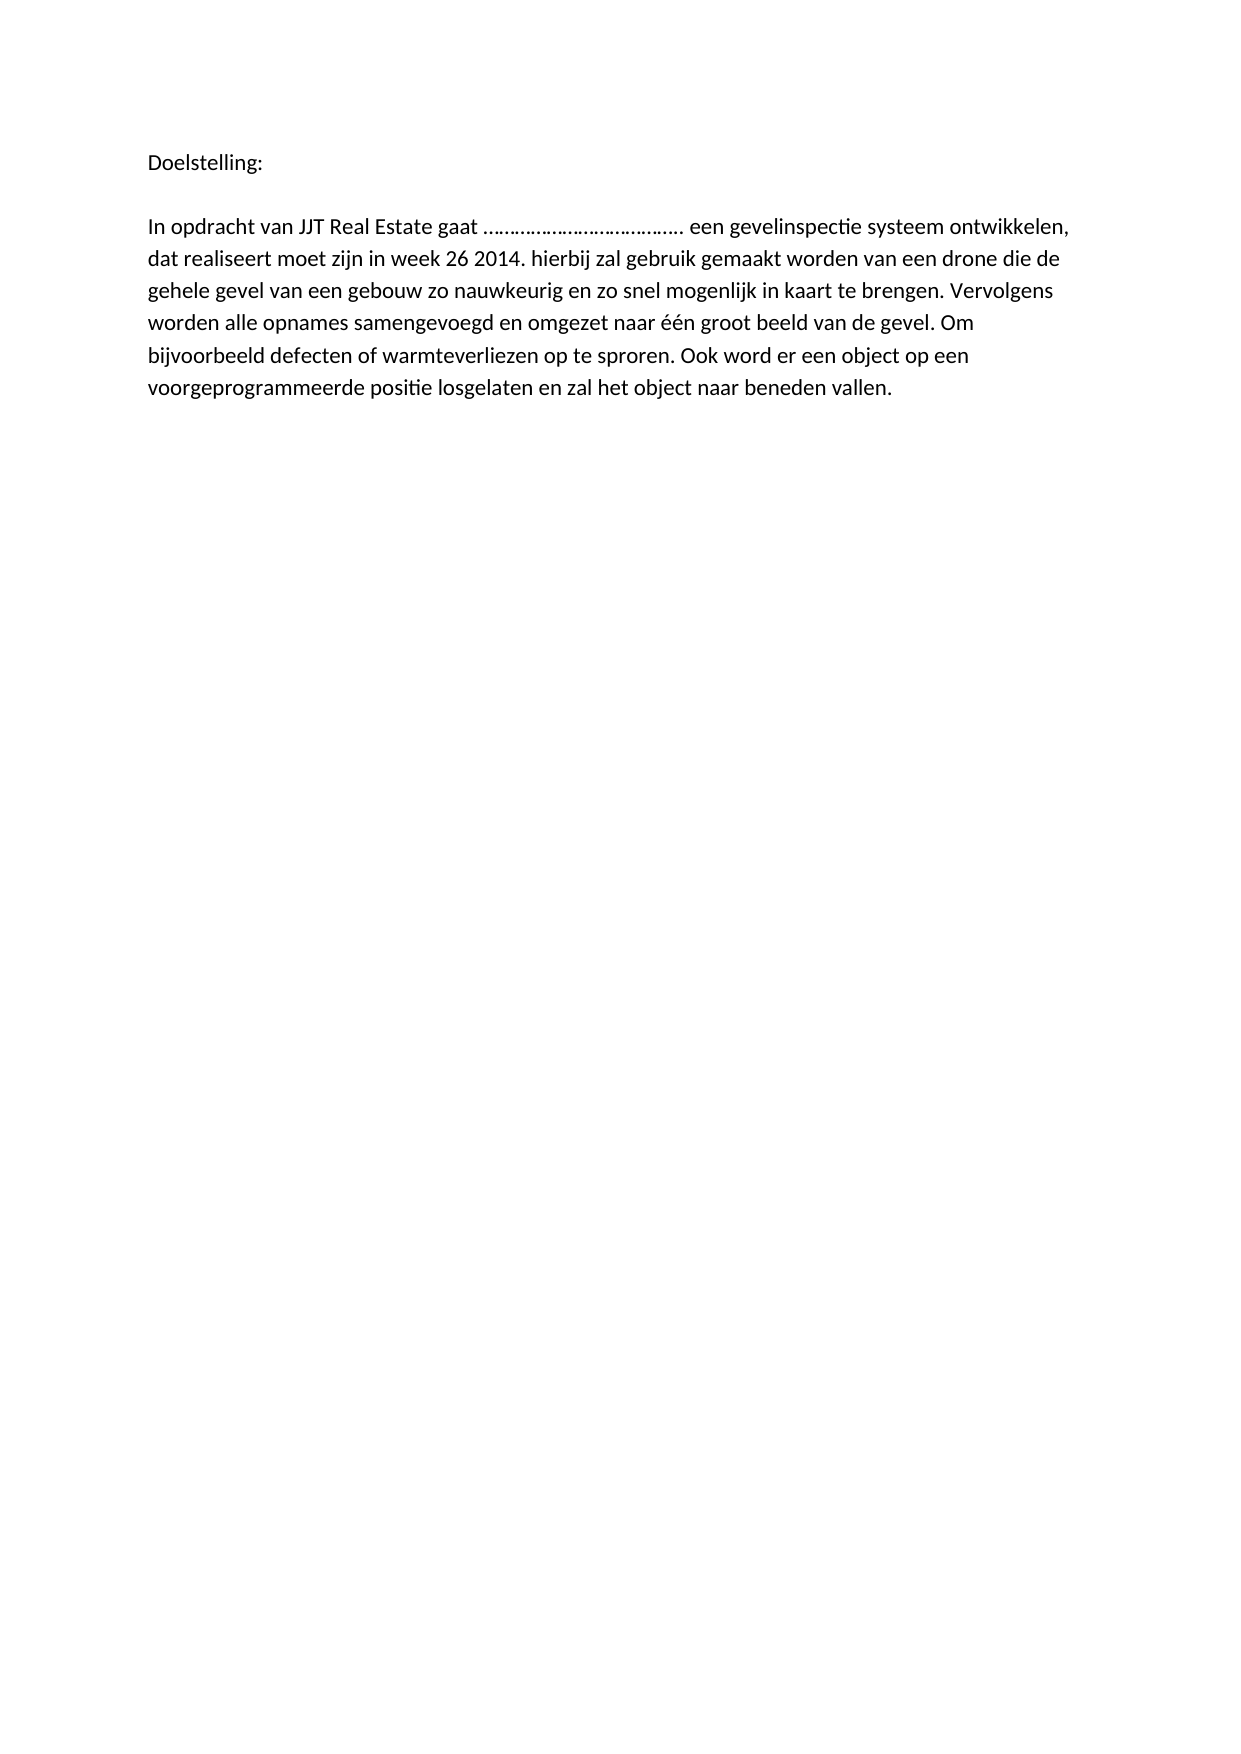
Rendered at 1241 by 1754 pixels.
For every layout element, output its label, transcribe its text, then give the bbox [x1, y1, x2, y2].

text Doelstelling: [148, 148, 1093, 176]
text In opdracht van JJT Real Estate gaat ……………………………….. een gevelinspectie systeem ontwikkelen, dat realiseert moet zijn in week 26 2014. hierbij zal gebruik gemaakt worden van een drone die de gehele gevel van een gebouw zo nauwkeurig en zo snel mogenlijk in kaart te brengen. Vervolgens worden alle opnames samengevoegd en omgezet naar één groot beeld van de gevel. Om bijvoorbeeld defecten of warmteverliezen op te sproren. Ook word er een object op een voorgeprogrammeerde positie losgelaten en zal het object naar beneden vallen. [148, 212, 1093, 401]
